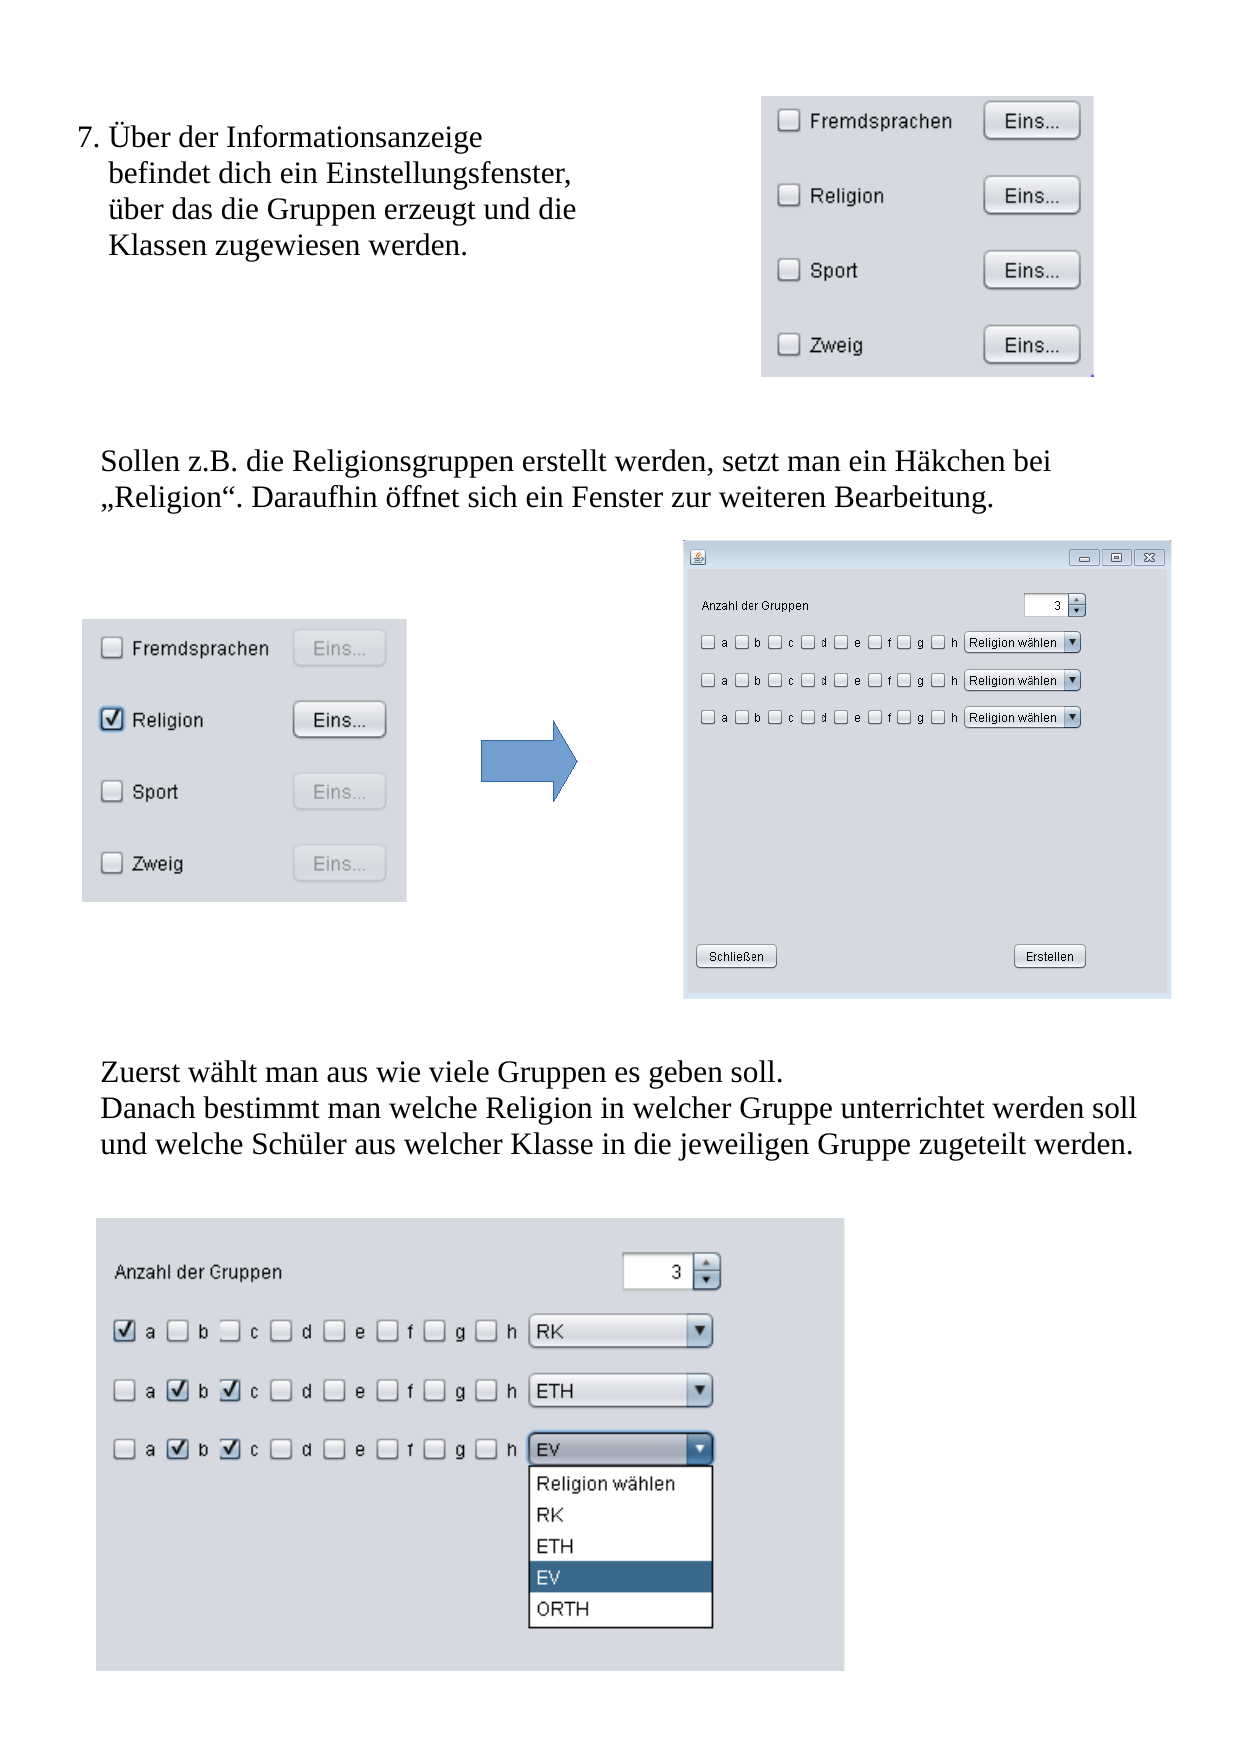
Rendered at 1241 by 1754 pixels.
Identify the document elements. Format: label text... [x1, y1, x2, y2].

text Zuerst wählt man aus wie viele Gruppen es geben soll. [77, 1053, 1157, 1089]
text „Religion“. Daraufhin öffnet sich ein Fenster zur weiteren Bearbeitung. [77, 478, 1157, 514]
text Klassen zugewiesen werden. [77, 226, 761, 262]
picture [82, 619, 407, 902]
text befindet dich ein Einstellungsfenster, [77, 154, 761, 191]
picture [683, 540, 1172, 999]
text Danach bestimmt man welche Religion in welcher Gruppe unterrichtet werden soll [77, 1089, 1157, 1125]
text und welche Schüler aus welcher Klasse in die jeweiligen Gruppe zugeteilt werden. [77, 1125, 1157, 1161]
text [1094, 119, 1157, 154]
picture [96, 1218, 845, 1671]
text Sollen z.B. die Religionsgruppen erstellt werden, setzt man ein Häkchen bei [77, 442, 1157, 478]
picture [761, 96, 1094, 377]
text [1094, 154, 1157, 191]
text über das die Gruppen erzeugt und die [77, 191, 761, 226]
text [1094, 226, 1157, 262]
text 7. Über der Informationsanzeige [77, 119, 761, 154]
text [1094, 191, 1157, 226]
